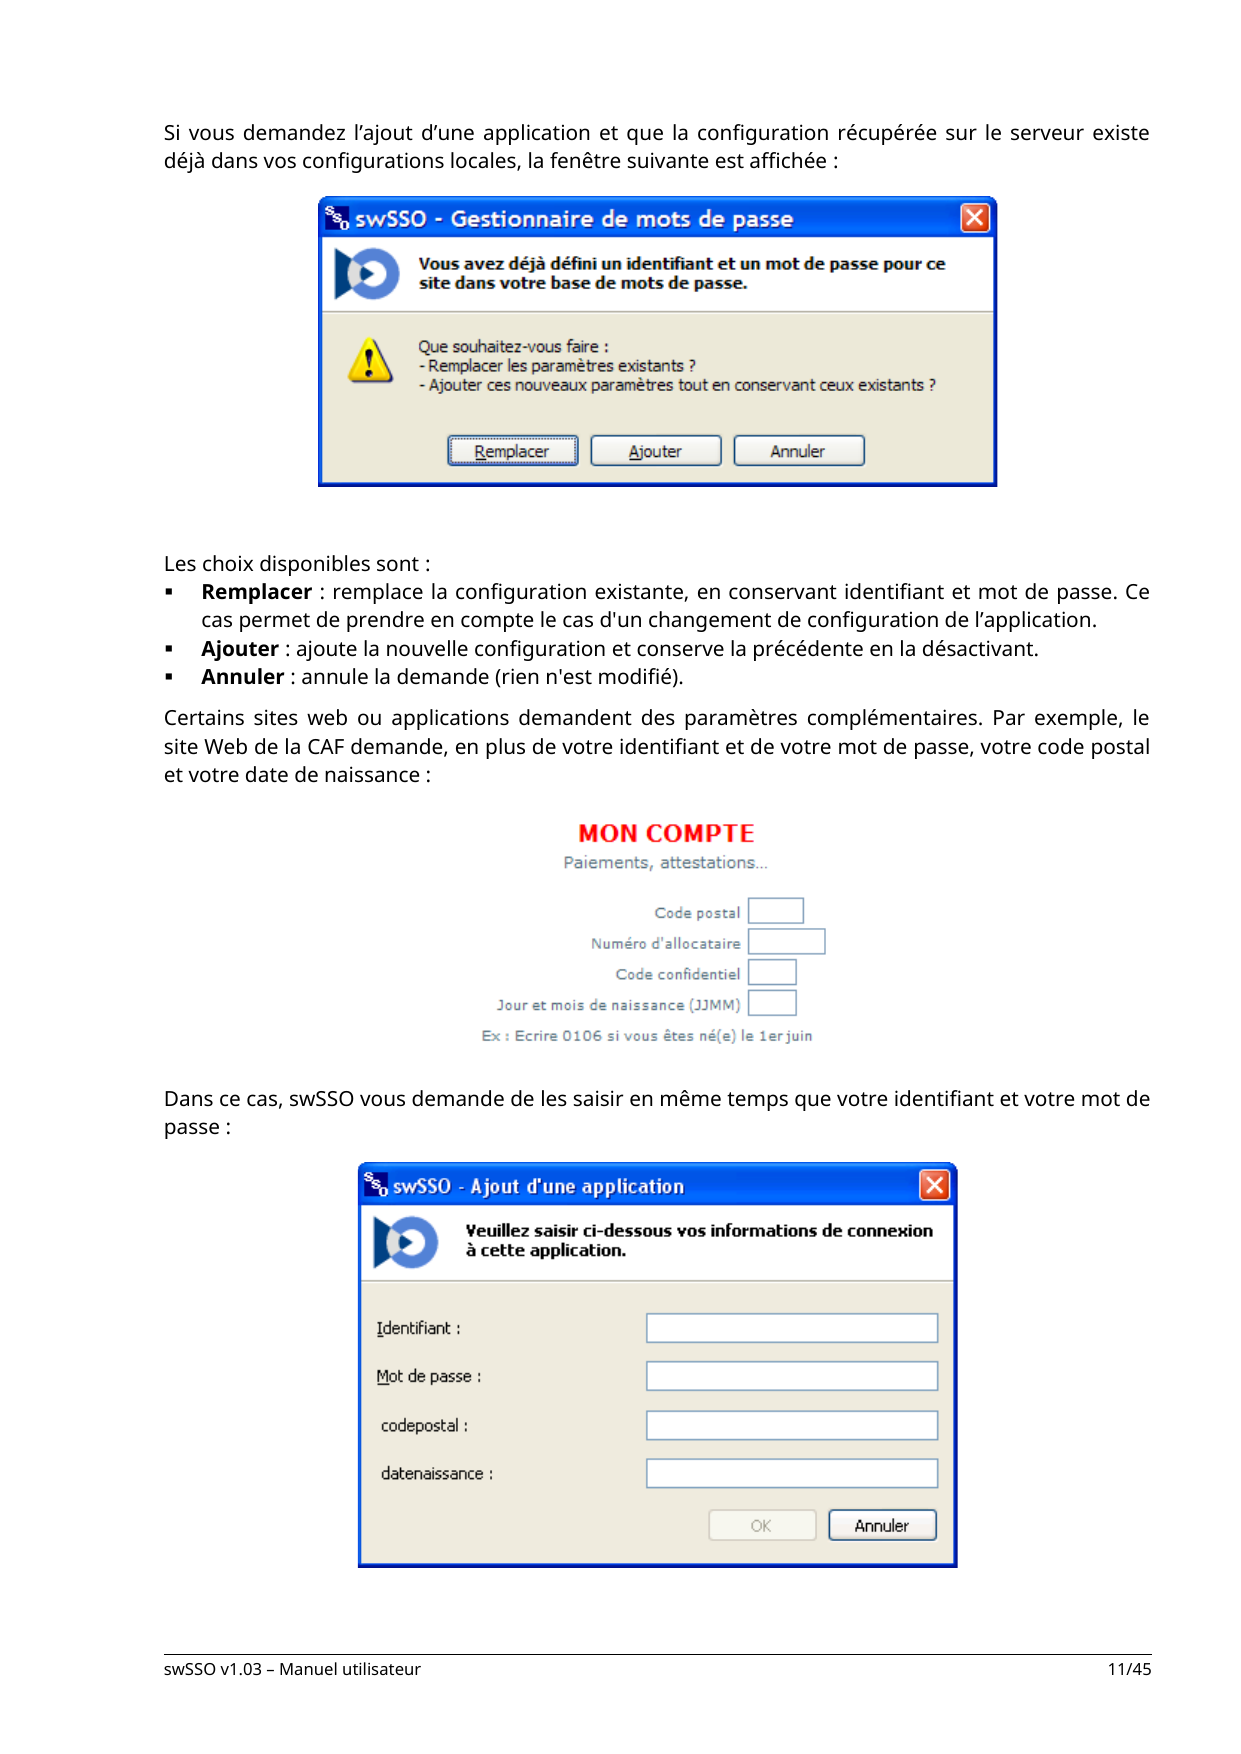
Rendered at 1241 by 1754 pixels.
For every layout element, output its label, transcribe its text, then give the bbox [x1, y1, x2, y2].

picture [467, 810, 849, 1063]
text Dans ce cas, swSSO vous demande de les saisir en même temps que votre identifiant et votre mot de passe : [164, 1084, 1152, 1141]
text Certains sites web ou applications demandent des paramètres complémentaires. Par exemple, le site Web de la CAF demande, en plus de votre identifiant et de votre mot de passe, votre code postal et votre date de naissance : [164, 703, 1152, 789]
text Si vous demandez l’ajout d’une application et que la configuration récupérée sur le serveur existe déjà dans vos configurations locales, la fenêtre suivante est affichée : [164, 118, 1152, 175]
picture [318, 196, 998, 487]
picture [357, 1162, 958, 1568]
list Ajouter : ajoute la nouvelle configuration et conserve la précédente en la désactivant. [164, 634, 1152, 662]
text Les choix disponibles sont : [164, 549, 1152, 577]
list Annuler : annule la demande (rien n'est modifié). [164, 662, 1152, 691]
list Remplacer : remplace la configuration existante, en conservant identifiant et mot de passe. Ce cas permet de prendre en compte le cas d'un changement de configuration de l’application. [164, 577, 1152, 634]
